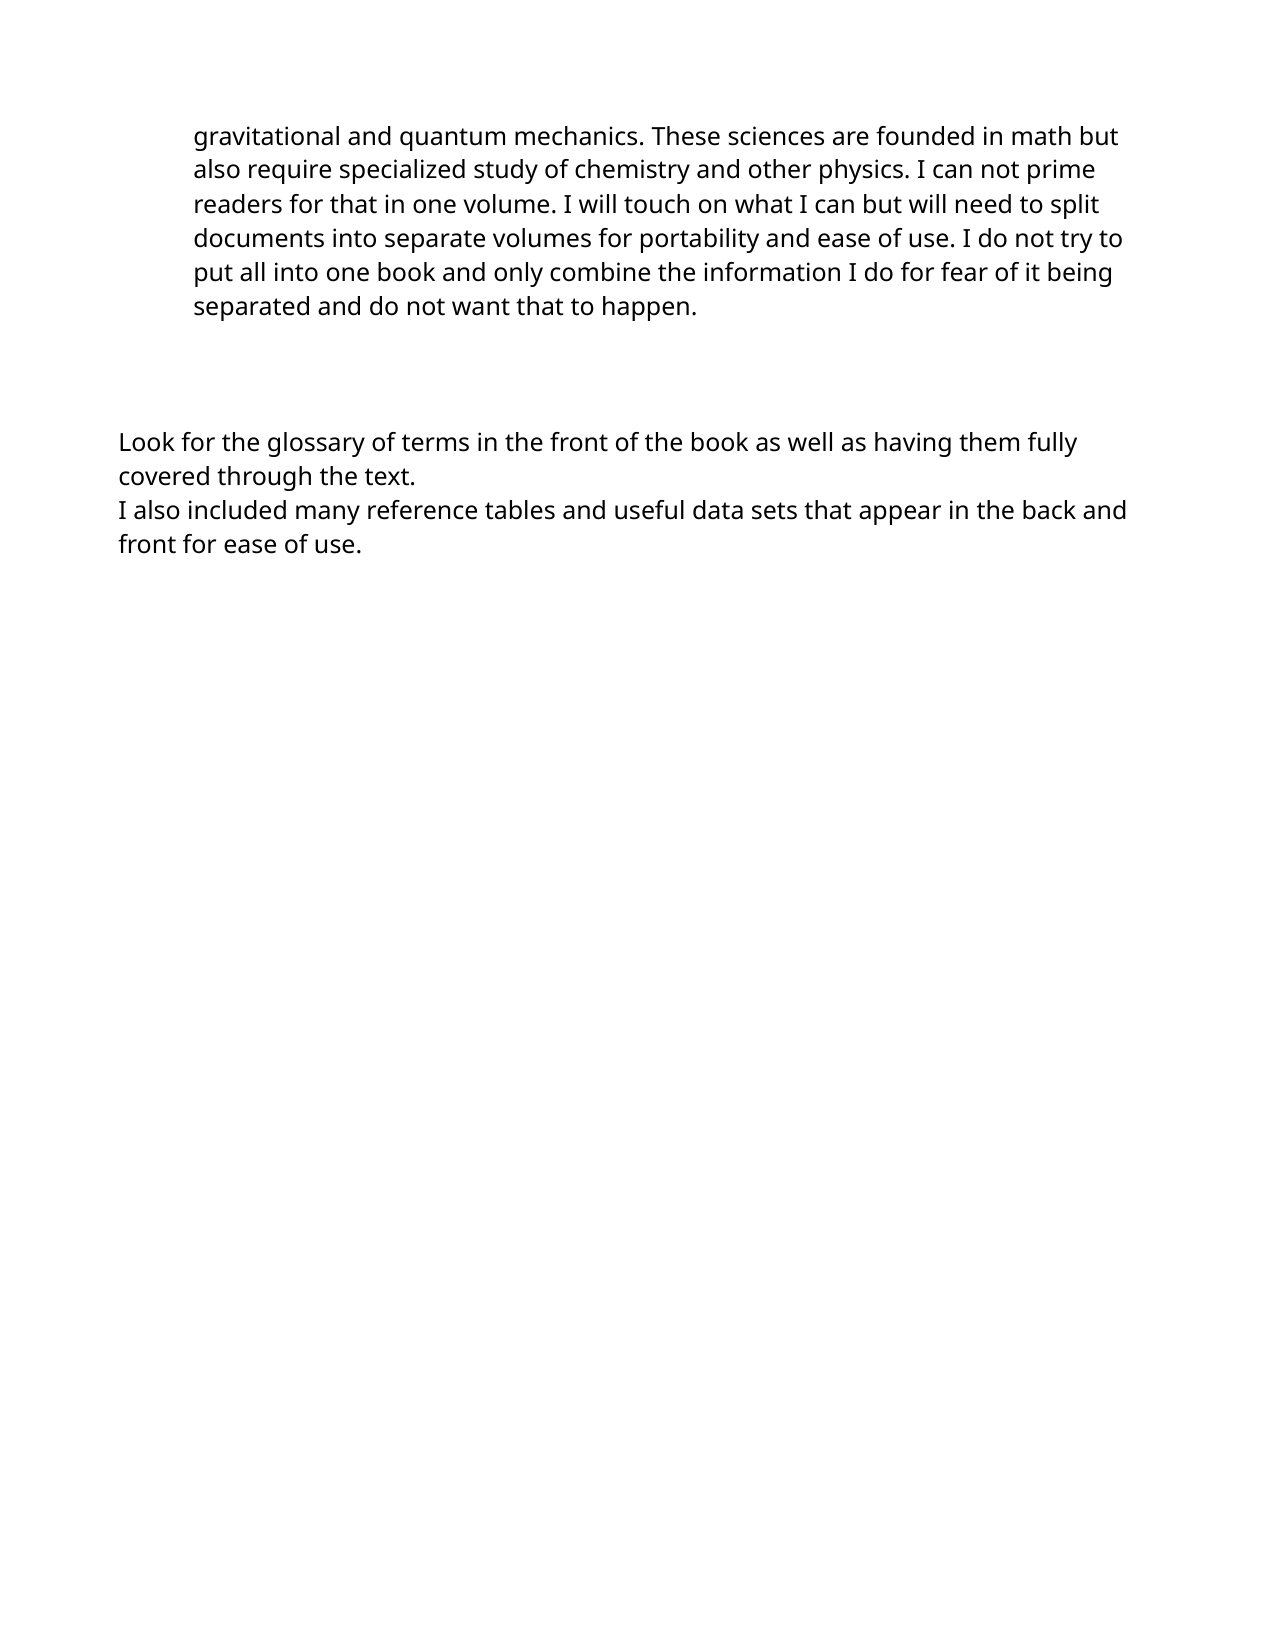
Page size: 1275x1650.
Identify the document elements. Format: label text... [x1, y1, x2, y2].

text I also included many reference tables and useful data sets that appear in the back and front for ease of use. [118, 493, 1157, 561]
list gravitational and quantum mechanics. These sciences are founded in math but also require specialized study of chemistry and other physics. I can not prime readers for that in one volume. I will touch on what I can but will need to split documents into separate volumes for portability and ease of use. I do not try to put all into one book and only combine the information I do for fear of it being separated and do not want that to happen. [156, 118, 1157, 322]
text Look for the glossary of terms in the front of the book as well as having them fully covered through the text. [118, 425, 1157, 493]
